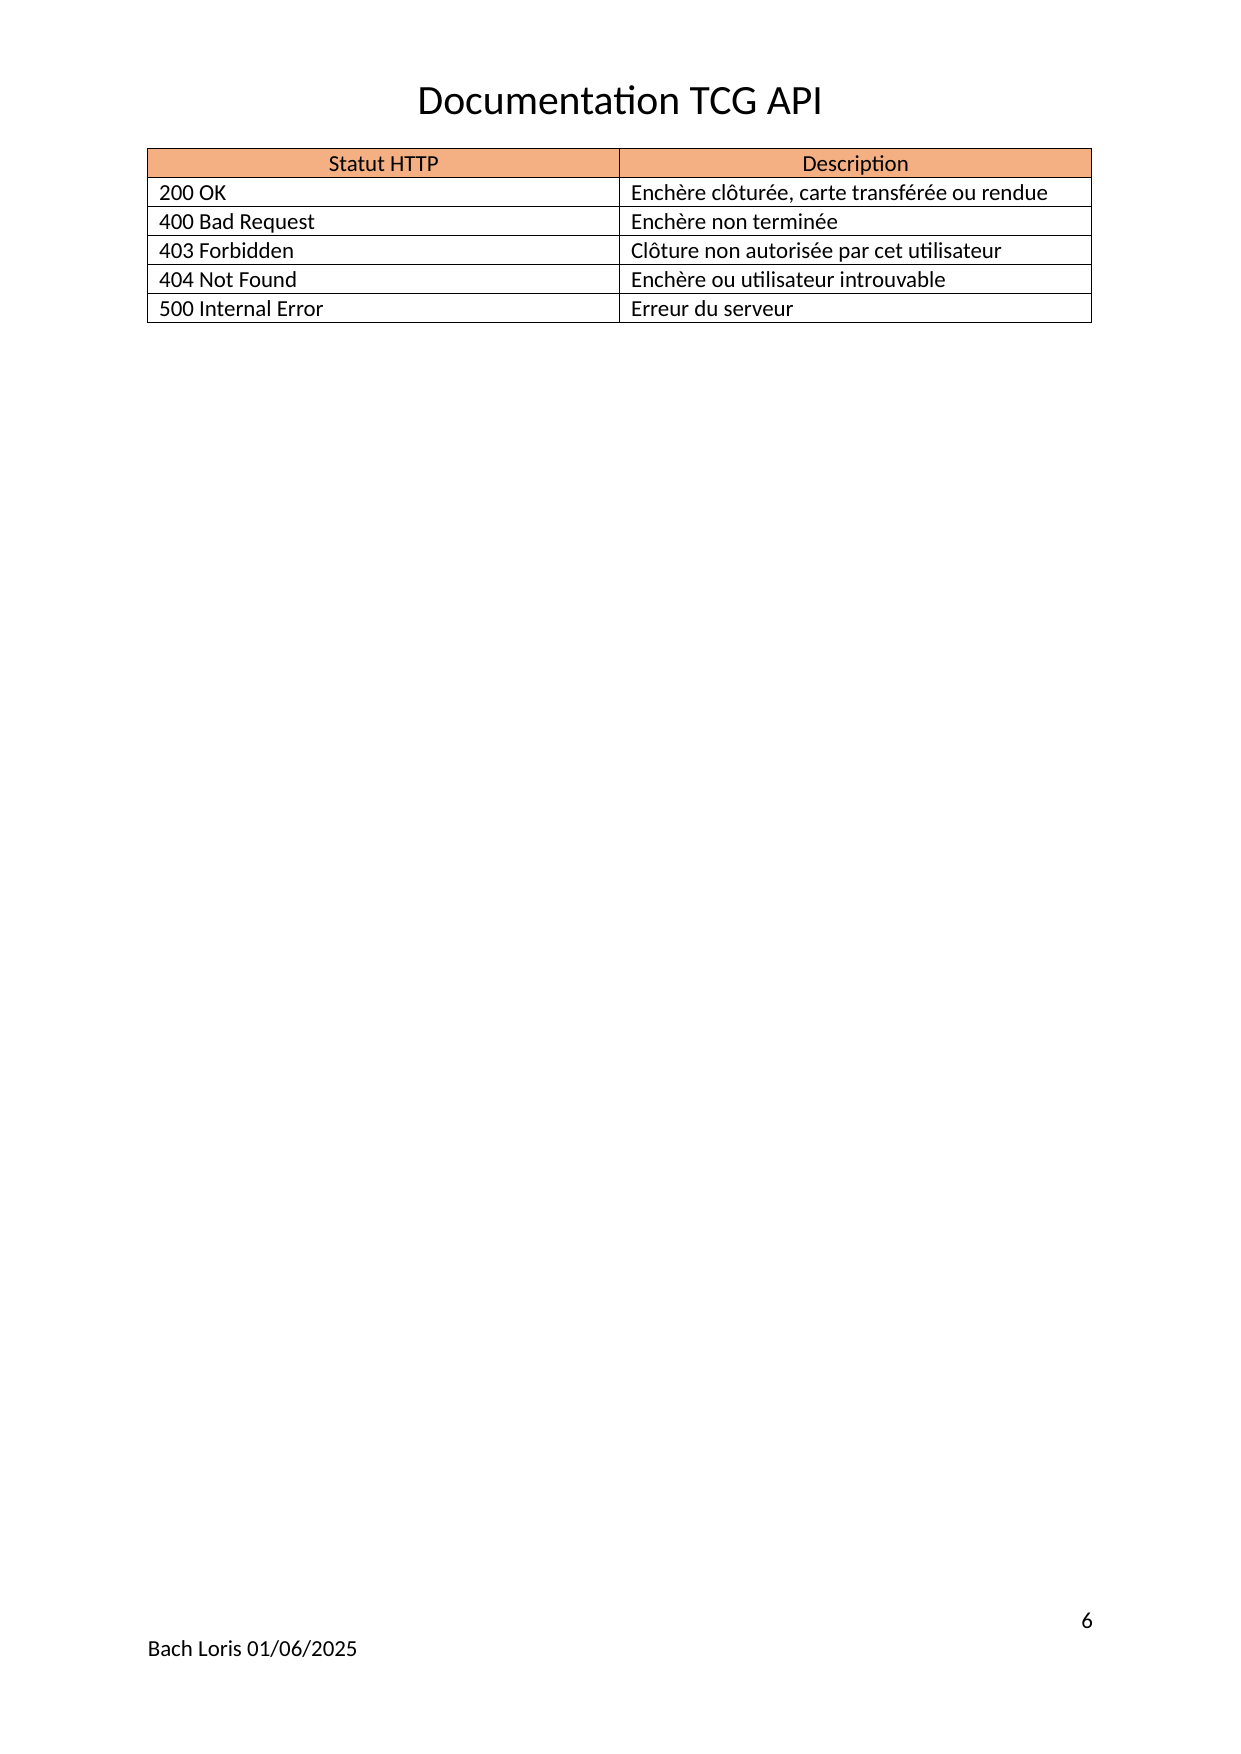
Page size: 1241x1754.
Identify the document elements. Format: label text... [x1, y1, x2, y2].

table_cell Clôture non autorisée par cet utilisateur [620, 236, 1091, 264]
table_cell 400 Bad Request [148, 207, 619, 235]
table_cell 200 OK [148, 178, 619, 206]
table_cell Enchère non terminée [620, 207, 1091, 235]
table_cell 500 Internal Error [148, 294, 619, 322]
table_header Statut HTTP [148, 149, 619, 177]
table_cell 404 Not Found [148, 265, 619, 293]
table_cell Erreur du serveur [620, 294, 1091, 322]
table_header Description [620, 149, 1091, 177]
table_cell Enchère ou utilisateur introuvable [620, 265, 1091, 293]
table_cell Enchère clôturée, carte transférée ou rendue [620, 178, 1091, 206]
table_cell 403 Forbidden [148, 236, 619, 264]
